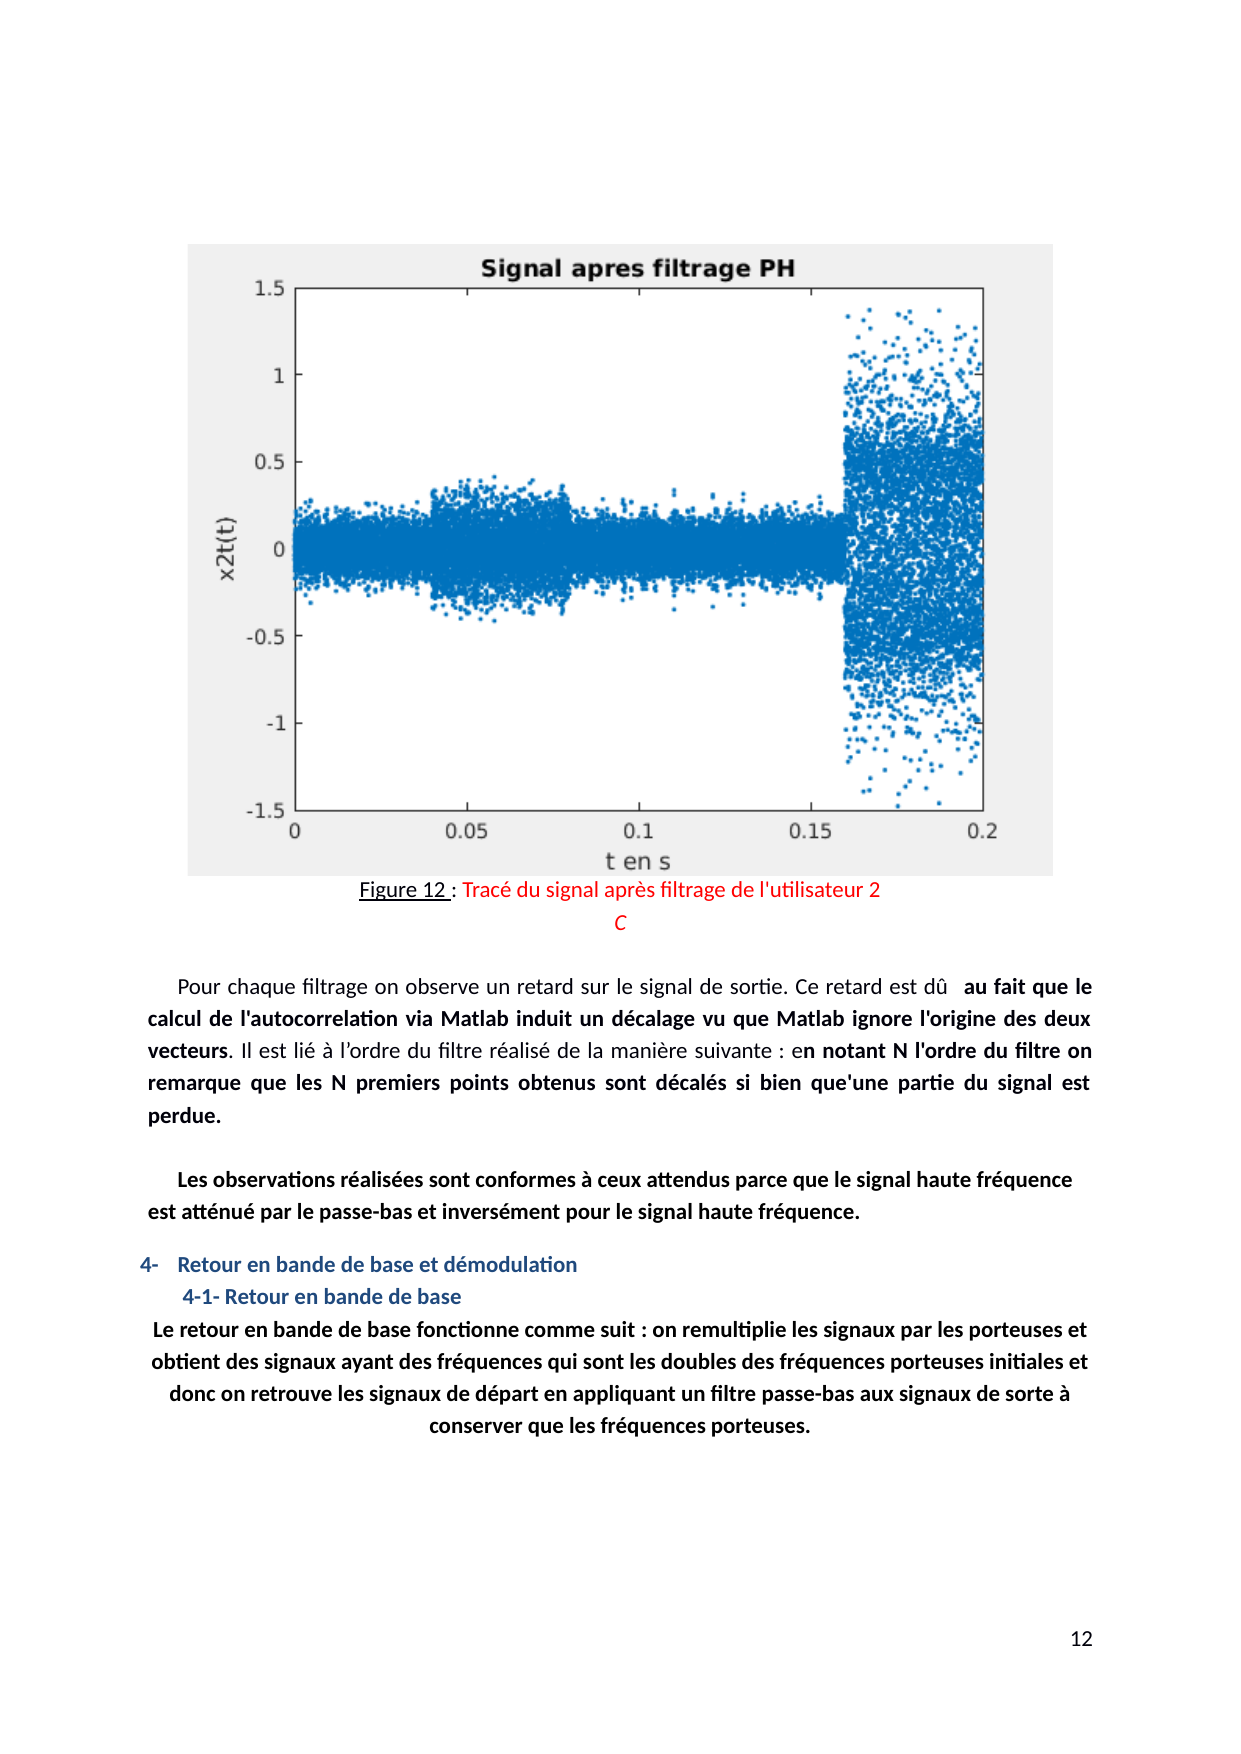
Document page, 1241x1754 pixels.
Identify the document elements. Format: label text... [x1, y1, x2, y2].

list Retour en bande de base et démodulation [140, 1250, 1093, 1278]
picture [187, 244, 1053, 876]
text Pour chaque filtrage on observe un retard sur le signal de sortie. Ce retard est dû au fait que le calcul de l'autocorrelation via Matlab induit un décalage vu que Matlab ignore l'origine des deux vecteurs. Il est lié à l’ordre du filtre réalisé de la manière suivante : en notant N l'ordre du filtre on remarque que les N premiers points obtenus sont décalés si bien que'une partie du signal est perdue. [148, 972, 1093, 1129]
list Figure 12 : Tracé du signal après filtrage de l'utilisateur 2 [148, 276, 1093, 903]
text Le retour en bande de base fonctionne comme suit : on remultiplie les signaux par les porteuses et obtient des signaux ayant des fréquences qui sont les doubles des fréquences porteuses initiales et donc on retrouve les signaux de départ en appliquant un filtre passe-bas aux signaux de sorte à conserver que les fréquences porteuses. [148, 1315, 1093, 1439]
list 4-1- Retour en bande de base [148, 1282, 1093, 1311]
text C [148, 908, 1093, 936]
text Les observations réalisées sont conformes à ceux attendus parce que le signal haute fréquence est atténué par le passe-bas et inversément pour le signal haute fréquence. [148, 1165, 1093, 1225]
